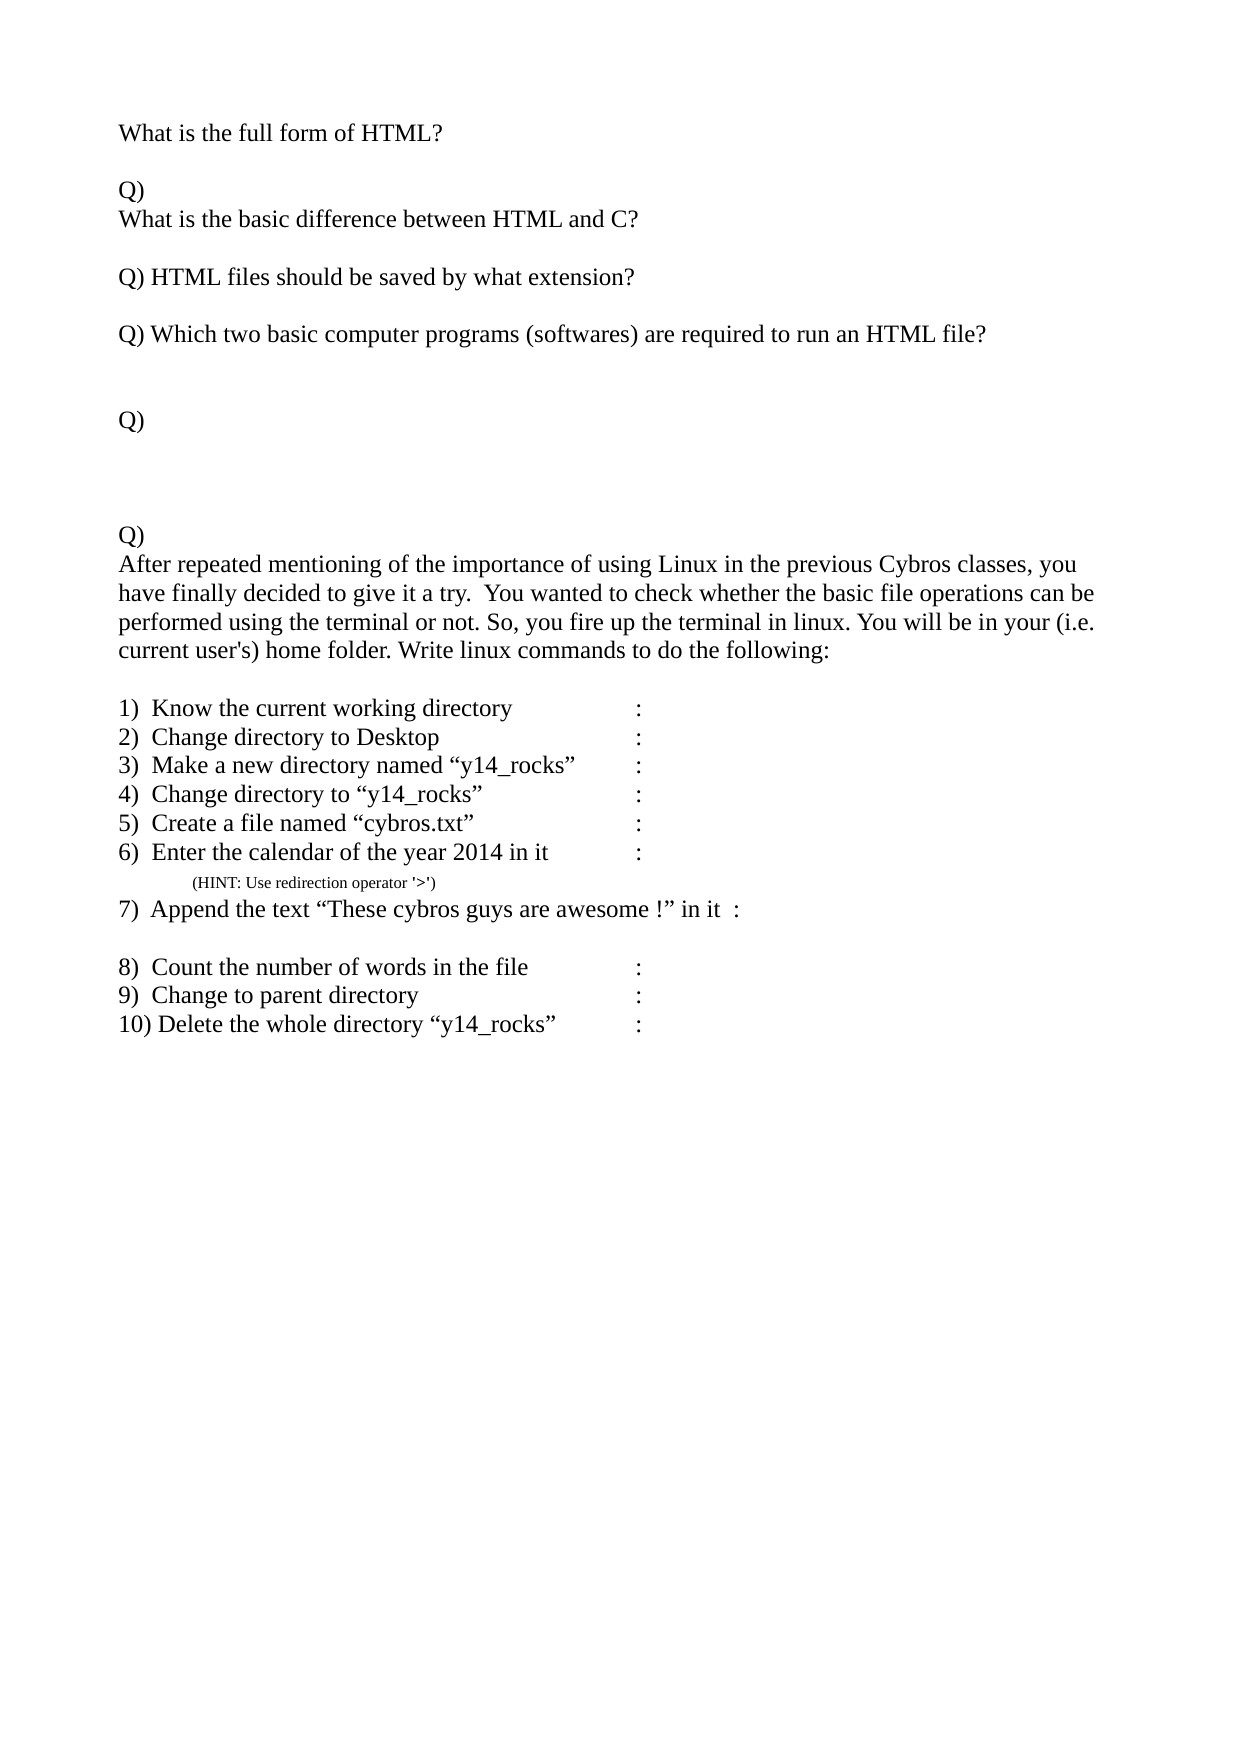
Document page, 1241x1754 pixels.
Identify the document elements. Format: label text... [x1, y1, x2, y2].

text 4) Change directory to “y14_rocks” : [118, 779, 1122, 808]
text 1) Know the current working directory : [118, 693, 1122, 722]
text Q) [118, 406, 1122, 434]
text 7) Append the text “These cybros guys are awesome !” in it : [118, 894, 1122, 923]
text 3) Make a new directory named “y14_rocks” : [118, 751, 1122, 779]
text Q) Which two basic computer programs (softwares) are required to run an HTML file? [118, 319, 1122, 348]
text 10) Delete the whole directory “y14_rocks” : [118, 1009, 1122, 1038]
text Q) [118, 176, 1122, 204]
text What is the full form of HTML? [118, 118, 1122, 147]
text 2) Change directory to Desktop : [118, 722, 1122, 751]
text 8) Count the number of words in the file : [118, 952, 1122, 981]
text After repeated mentioning of the importance of using Linux in the previous Cybros classes, you have finally decided to give it a try. You wanted to check whether the basic file operations can be performed using the terminal or not. So, you fire up the terminal in linux. You will be in your (i.e. current user's) home folder. Write linux commands to do the following: [118, 549, 1122, 664]
text 9) Change to parent directory : [118, 981, 1122, 1009]
text Q) HTML files should be saved by what extension? [118, 262, 1122, 291]
text 6) Enter the calendar of the year 2014 in it : [118, 837, 1122, 866]
text Q) [118, 521, 1122, 549]
text 5) Create a file named “cybros.txt” : [118, 808, 1122, 837]
text (HINT: Use redirection operator '>') [118, 866, 1122, 894]
text What is the basic difference between HTML and C? [118, 204, 1122, 233]
